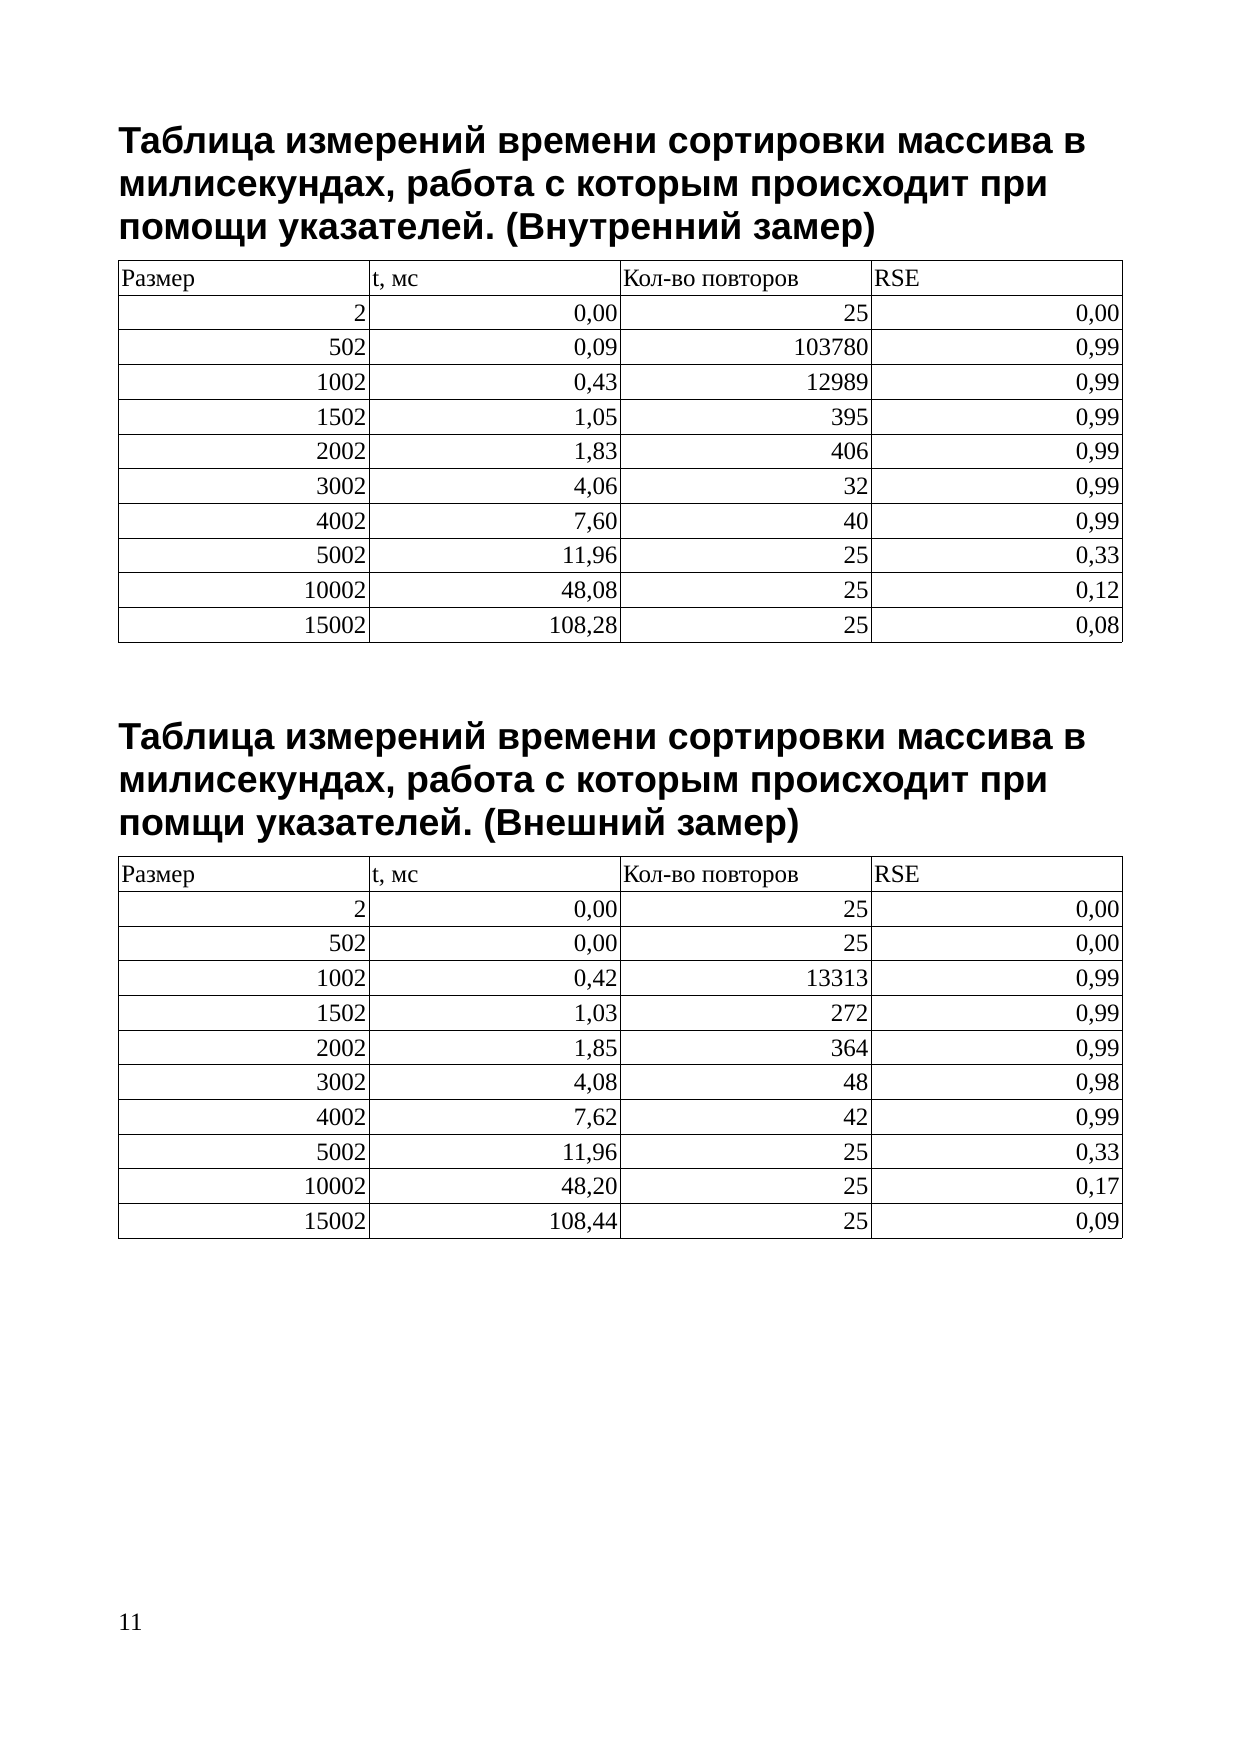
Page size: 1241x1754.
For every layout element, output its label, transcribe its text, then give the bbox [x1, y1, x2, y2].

table_cell 0,99 [872, 1031, 1122, 1064]
table_cell 0,99 [872, 504, 1122, 537]
table_header Кол-во повторов [621, 261, 871, 295]
table_cell 103780 [621, 330, 871, 364]
table_cell 4002 [119, 1100, 369, 1134]
table_cell 48 [621, 1065, 871, 1099]
table_cell 40 [621, 504, 871, 537]
table_cell 1002 [119, 365, 369, 399]
table_cell 4,08 [370, 1065, 620, 1099]
table_cell 0,99 [872, 435, 1122, 468]
table_cell 0,43 [370, 365, 620, 399]
table_cell 13313 [621, 961, 871, 995]
table_cell 11,96 [370, 1135, 620, 1168]
table_cell 1502 [119, 400, 369, 433]
table_cell 0,09 [370, 330, 620, 364]
table_cell 1,85 [370, 1031, 620, 1064]
table_cell 1,83 [370, 435, 620, 468]
table_cell 0,00 [872, 927, 1122, 960]
table_cell 7,60 [370, 504, 620, 537]
table_cell 48,08 [370, 573, 620, 607]
table_cell 25 [621, 608, 871, 642]
table_cell 25 [621, 1169, 871, 1203]
table_cell 0,99 [872, 365, 1122, 399]
table_cell 25 [621, 927, 871, 960]
table_cell 0,00 [370, 296, 620, 329]
table_cell 2002 [119, 435, 369, 468]
table_header Размер [119, 857, 369, 891]
table_header Размер [119, 261, 369, 295]
table_cell 108,44 [370, 1204, 620, 1238]
subtitle Таблица измерений времени сортировки массива в милисекундах, работа с которым происходит при помщи указателей. (Внешний замер) [118, 714, 1122, 844]
table_cell 15002 [119, 608, 369, 642]
table_cell 5002 [119, 539, 369, 572]
subtitle Таблица измерений времени сортировки массива в милисекундах, работа с которым происходит при помощи указателей. (Внутренний замер) [118, 118, 1122, 247]
table_cell 502 [119, 330, 369, 364]
table_header t, мс [370, 857, 620, 891]
table_cell 108,28 [370, 608, 620, 642]
table_cell 0,12 [872, 573, 1122, 607]
table_cell 0,17 [872, 1169, 1122, 1203]
table_cell 25 [621, 1204, 871, 1238]
table_cell 42 [621, 1100, 871, 1134]
table_cell 10002 [119, 573, 369, 607]
table_cell 10002 [119, 1169, 369, 1203]
table_cell 0,42 [370, 961, 620, 995]
table_cell 11,96 [370, 539, 620, 572]
table_cell 1,03 [370, 996, 620, 1029]
table_cell 4002 [119, 504, 369, 537]
table_header RSE [872, 857, 1122, 891]
table_cell 502 [119, 927, 369, 960]
table_cell 5002 [119, 1135, 369, 1168]
table_cell 395 [621, 400, 871, 433]
table_cell 0,00 [370, 892, 620, 926]
table_header t, мс [370, 261, 620, 295]
table_cell 3002 [119, 469, 369, 503]
table_cell 406 [621, 435, 871, 468]
table_cell 3002 [119, 1065, 369, 1099]
table_cell 48,20 [370, 1169, 620, 1203]
table_cell 4,06 [370, 469, 620, 503]
table_cell 7,62 [370, 1100, 620, 1134]
table_cell 25 [621, 573, 871, 607]
table_header Кол-во повторов [621, 857, 871, 891]
table_cell 1,05 [370, 400, 620, 433]
table_cell 0,00 [872, 892, 1122, 926]
table_cell 25 [621, 1135, 871, 1168]
table_cell 1002 [119, 961, 369, 995]
table_cell 25 [621, 296, 871, 329]
table_cell 2002 [119, 1031, 369, 1064]
table_cell 0,99 [872, 961, 1122, 995]
table_cell 0,09 [872, 1204, 1122, 1238]
table_cell 0,99 [872, 1100, 1122, 1134]
table_cell 2 [119, 892, 369, 926]
table_cell 272 [621, 996, 871, 1029]
table_cell 0,33 [872, 1135, 1122, 1168]
table_cell 0,08 [872, 608, 1122, 642]
table_cell 15002 [119, 1204, 369, 1238]
table_cell 25 [621, 892, 871, 926]
table_cell 32 [621, 469, 871, 503]
table_cell 25 [621, 539, 871, 572]
table_cell 0,00 [370, 927, 620, 960]
table_cell 0,98 [872, 1065, 1122, 1099]
table_cell 0,33 [872, 539, 1122, 572]
table_cell 1502 [119, 996, 369, 1029]
table_cell 12989 [621, 365, 871, 399]
table_cell 0,99 [872, 330, 1122, 364]
table_cell 0,99 [872, 469, 1122, 503]
table_cell 0,00 [872, 296, 1122, 329]
table_cell 0,99 [872, 996, 1122, 1029]
table_header RSE [872, 261, 1122, 295]
table_cell 0,99 [872, 400, 1122, 433]
table_cell 2 [119, 296, 369, 329]
table_cell 364 [621, 1031, 871, 1064]
